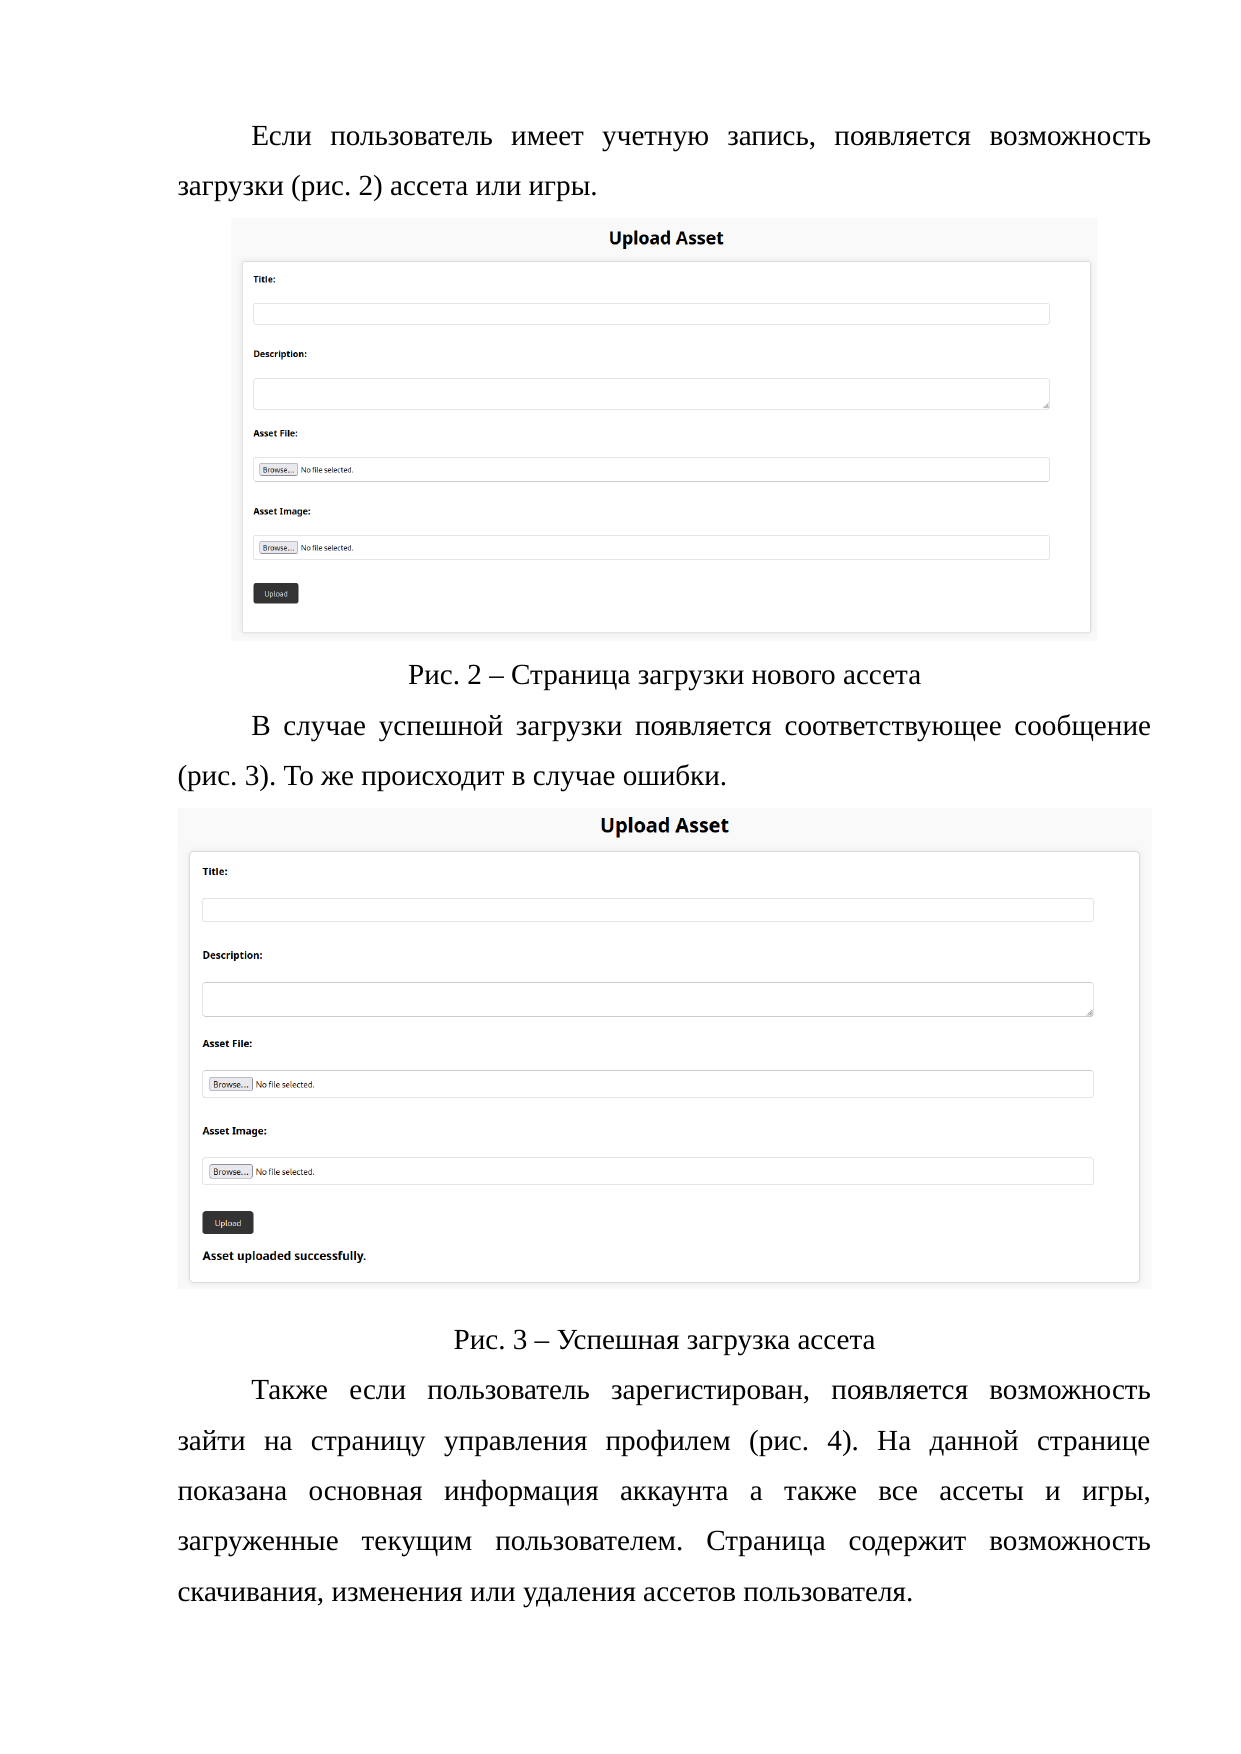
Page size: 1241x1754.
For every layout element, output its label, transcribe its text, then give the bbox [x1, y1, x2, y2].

picture [177, 808, 1152, 1289]
text Также если пользователь зарегистирован, появляется возможность зайти на страницу управления профилем (рис. 4). На данной странице показана основная информация аккаунта а также все ассеты и игры, загруженные текущим пользователем. Страница содержит возможность скачивания, изменения или удаления ассетов пользователя. [177, 1372, 1152, 1607]
picture [231, 218, 1098, 641]
text Рис. 2 – Страница загрузки нового ассета [177, 657, 1152, 691]
text Если пользователь имеет учетную запись, появляется возможность загрузки (рис. 2) ассета или игры. [177, 118, 1152, 202]
text В случае успешной загрузки появляется соответствующее сообщение (рис. 3). То же происходит в случае ошибки. [177, 708, 1152, 792]
text Рис. 3 – Успешная загрузка ассета [177, 1289, 1152, 1356]
